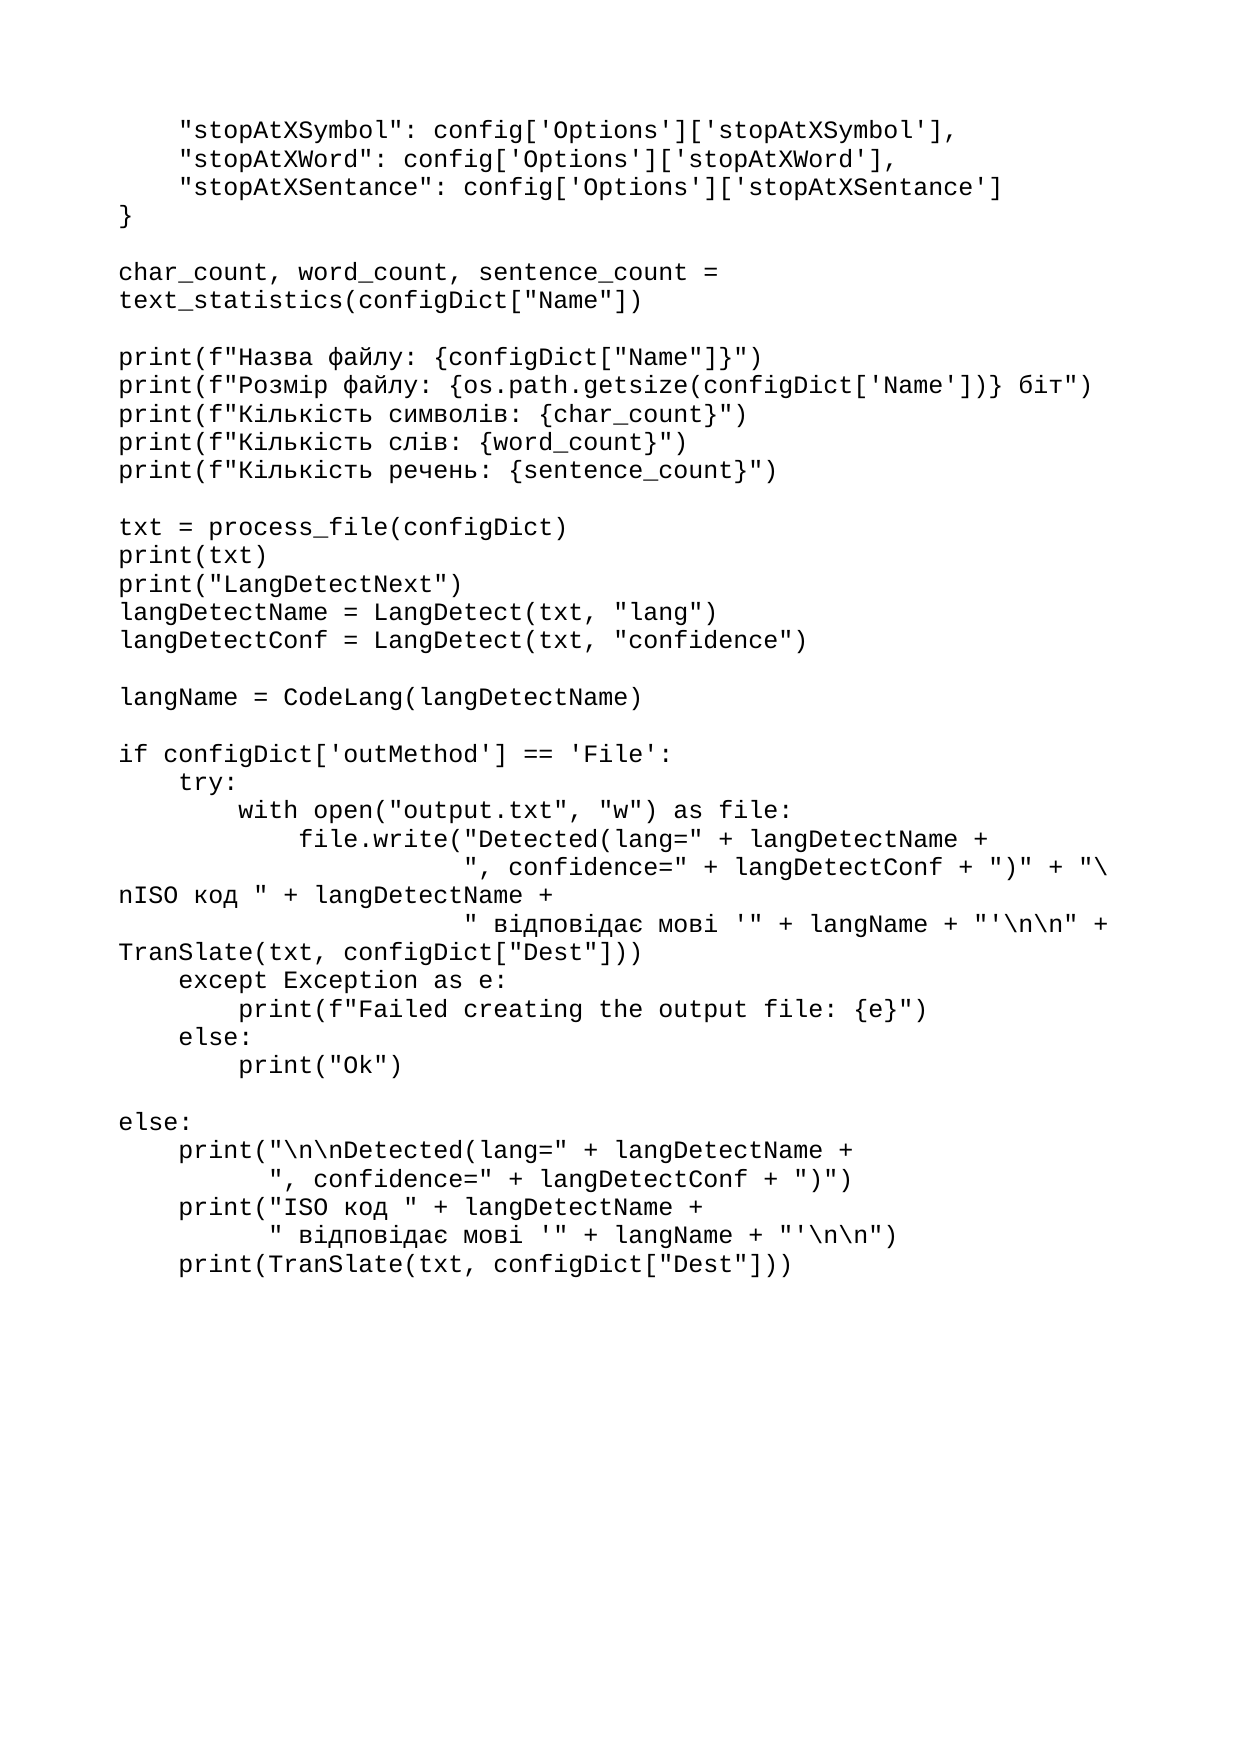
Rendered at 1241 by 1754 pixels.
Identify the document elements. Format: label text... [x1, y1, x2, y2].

text langName = CodeLang(langDetectName) [118, 685, 1122, 713]
text "stopAtXWord": config['Options']['stopAtXWord'], [118, 146, 1122, 175]
text try: [118, 770, 1122, 798]
text else: [118, 1025, 1122, 1053]
text print("\n\nDetected(lang=" + langDetectName + [118, 1138, 1122, 1166]
text langDetectName = LangDetect(txt, "lang") [118, 600, 1122, 628]
text print("LangDetectNext") [118, 571, 1122, 600]
text txt = process_file(configDict) [118, 515, 1122, 543]
text else: [118, 1110, 1122, 1138]
text } [118, 203, 1122, 231]
text ", confidence=" + langDetectConf + ")") [118, 1166, 1122, 1195]
text print("ISO код " + langDetectName + [118, 1195, 1122, 1223]
text " відповідає мові '" + langName + "'\n\n") [118, 1223, 1122, 1251]
text print(f"Кількість слів: {word_count}") [118, 430, 1122, 458]
text char_count, word_count, sentence_count = text_statistics(configDict["Name"]) [118, 260, 1122, 316]
text file.write("Detected(lang=" + langDetectName + [118, 826, 1122, 855]
text print(f"Кількість речень: {sentence_count}") [118, 458, 1122, 486]
text print(f"Кількість символів: {char_count}") [118, 401, 1122, 430]
text print(f"Розмір файлу: {os.path.getsize(configDict['Name'])} біт") [118, 373, 1122, 401]
text " відповідає мові '" + langName + "'\n\n" + TranSlate(txt, configDict["Dest"])) [118, 911, 1122, 968]
text print("Ok") [118, 1053, 1122, 1081]
text print(f"Назва файлу: {configDict["Name"]}") [118, 345, 1122, 373]
text print(txt) [118, 543, 1122, 571]
text if configDict['outMethod'] == 'File': [118, 741, 1122, 770]
text "stopAtXSymbol": config['Options']['stopAtXSymbol'], [118, 118, 1122, 146]
text except Exception as e: [118, 968, 1122, 996]
text ", confidence=" + langDetectConf + ")" + "\nISO код " + langDetectName + [118, 855, 1122, 911]
text "stopAtXSentance": config['Options']['stopAtXSentance'] [118, 175, 1122, 203]
text print(f"Failed creating the output file: {e}") [118, 996, 1122, 1025]
text with open("output.txt", "w") as file: [118, 798, 1122, 826]
text langDetectConf = LangDetect(txt, "confidence") [118, 628, 1122, 656]
text print(TranSlate(txt, configDict["Dest"])) [118, 1251, 1122, 1280]
